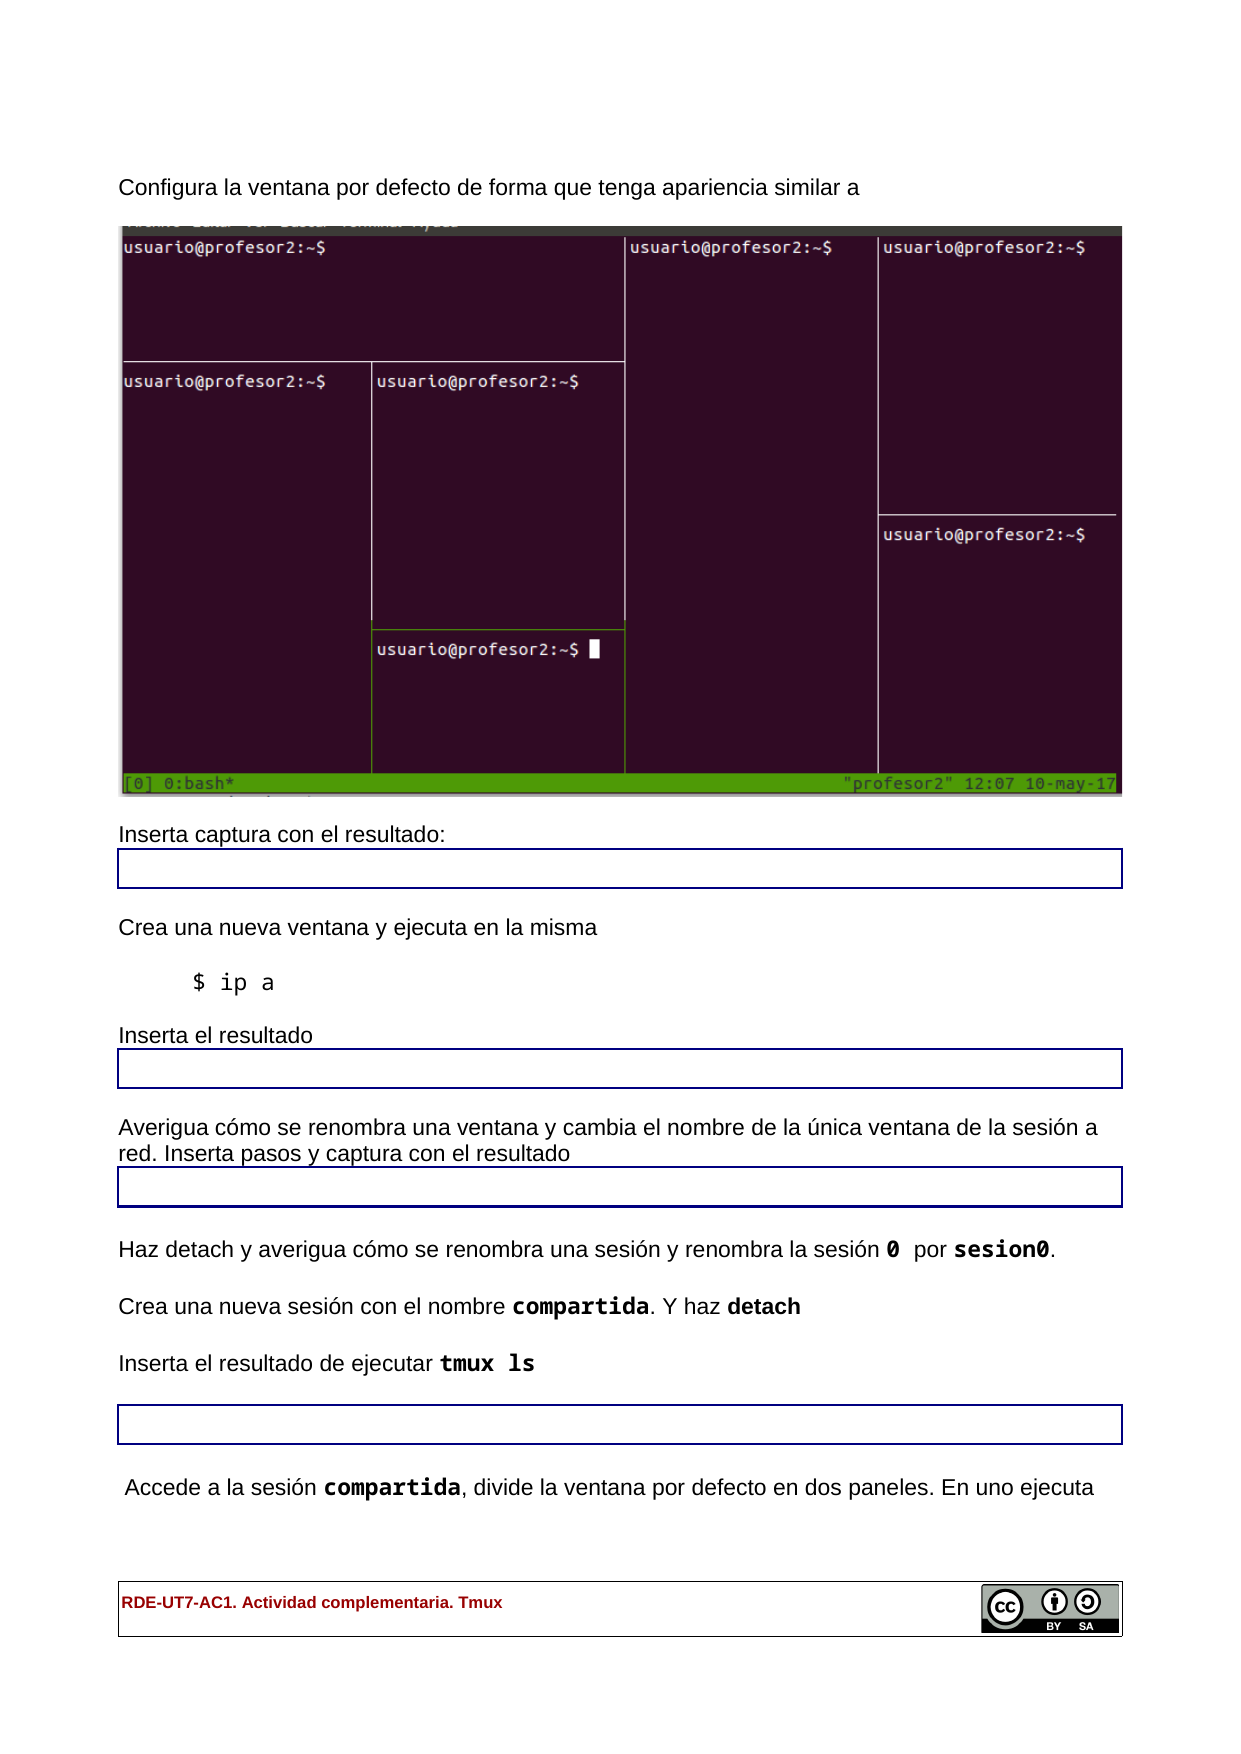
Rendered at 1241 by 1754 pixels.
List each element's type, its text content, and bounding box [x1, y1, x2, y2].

table_header [119, 1406, 1121, 1443]
text Haz detach y averigua cómo se renombra una sesión y renombra la sesión 0 por sesion0. [118, 1233, 1122, 1264]
text Averigua cómo se renombra una ventana y cambia el nombre de la única ventana de la sesión a red. Inserta pasos y captura con el resultado [118, 1115, 1122, 1166]
text Configura la ventana por defecto de forma que tenga apariencia similar a [118, 175, 1122, 201]
text Inserta el resultado de ejecutar tmux ls [118, 1347, 1122, 1378]
picture [981, 1584, 1119, 1633]
text Accede a la sesión compartida, divide la ventana por defecto en dos paneles. En uno ejecuta [118, 1471, 1122, 1502]
text Inserta captura con el resultado: [118, 822, 1122, 847]
text Crea una nueva sesión con el nombre compartida. Y haz detach [118, 1290, 1122, 1321]
table_header [119, 1050, 1121, 1087]
text Inserta el resultado [118, 1022, 1122, 1048]
picture [118, 226, 1123, 797]
table_header [119, 850, 1121, 887]
text $ ip a [192, 966, 1122, 997]
text Crea una nueva ventana y ejecuta en la misma [118, 914, 1122, 940]
table_header [119, 1168, 1121, 1205]
